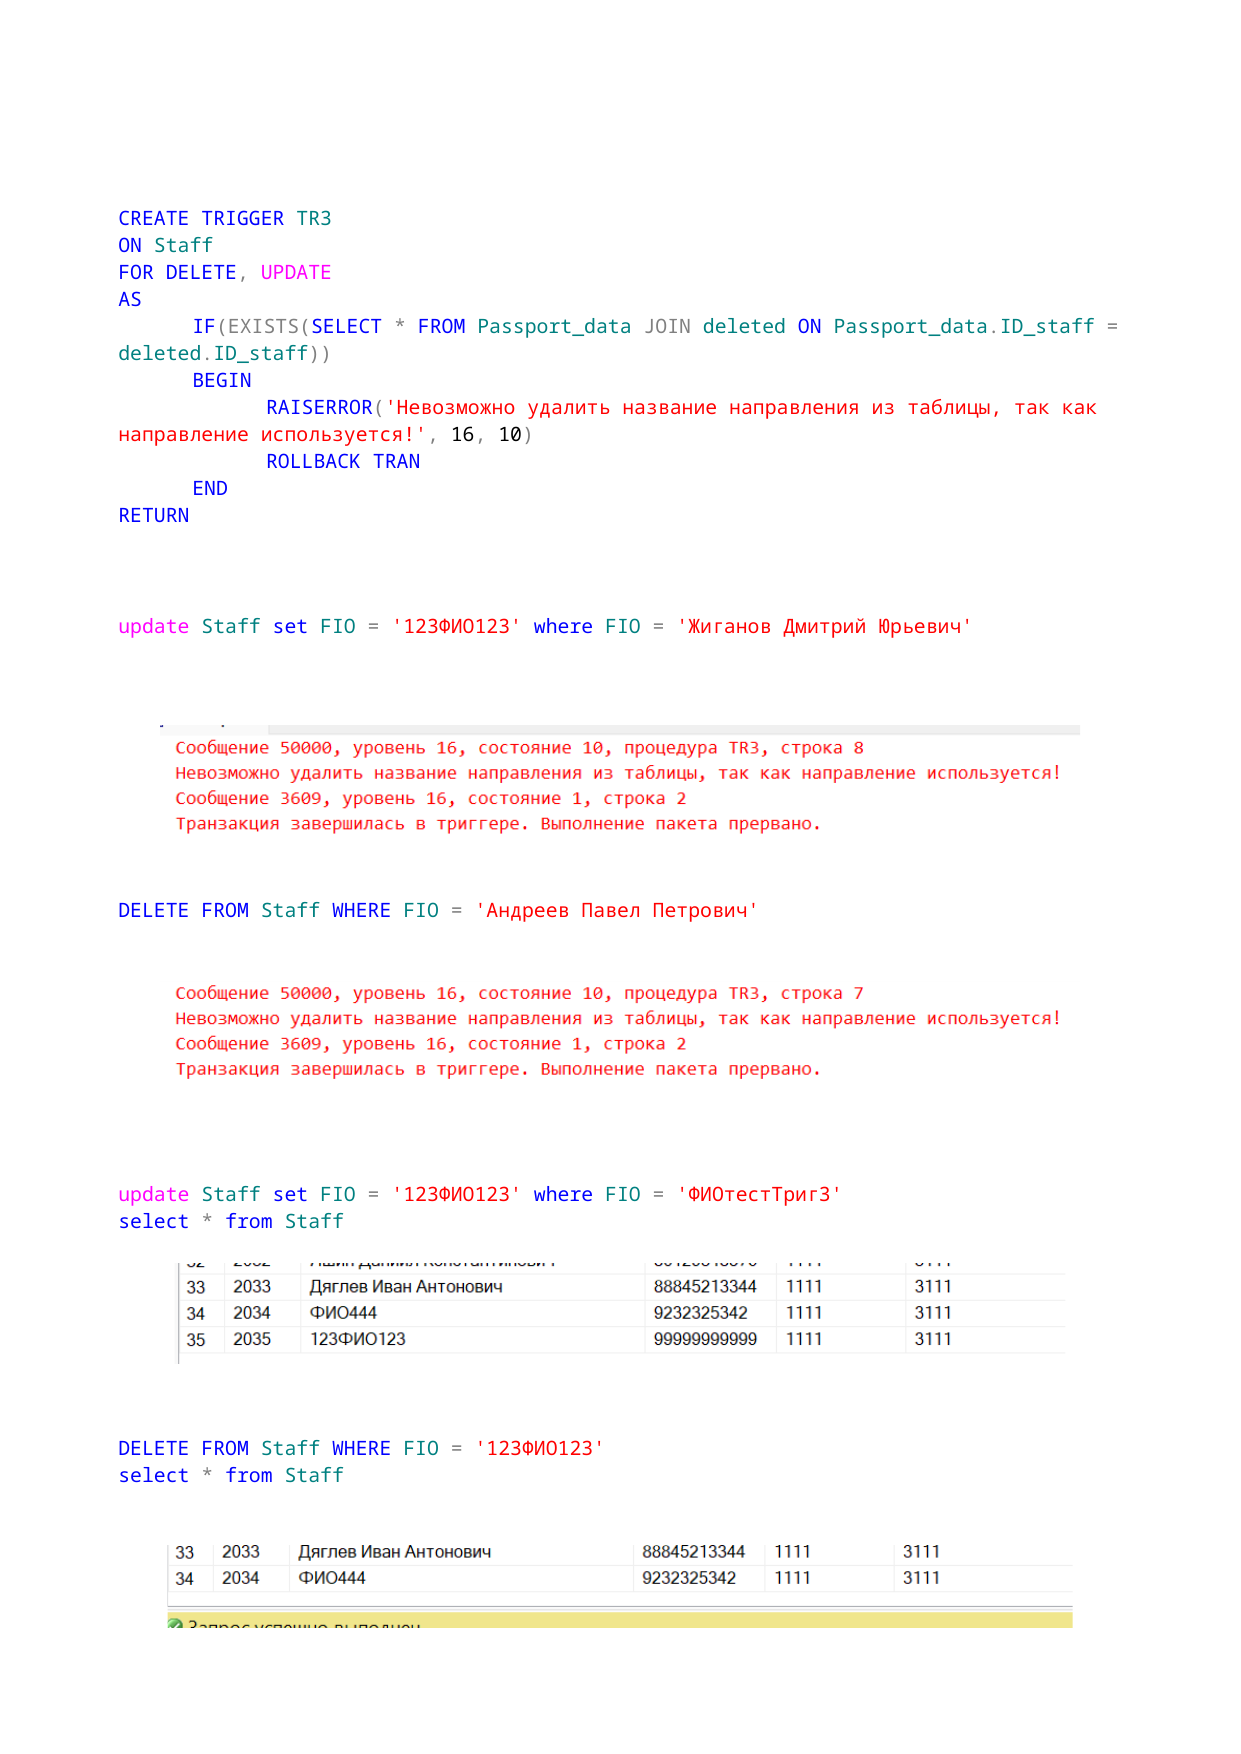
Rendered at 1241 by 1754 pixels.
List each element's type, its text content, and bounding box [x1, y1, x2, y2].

picture [160, 725, 1080, 861]
text AS [118, 285, 1122, 312]
text END [118, 474, 1122, 501]
text CREATE TRIGGER TR3 [118, 204, 1122, 231]
text DELETE FROM Staff WHERE FIO = 'Андреев Павел Петрович' [118, 897, 1122, 923]
text select * from Staff [118, 1207, 1122, 1234]
text select * from Staff [118, 1461, 1122, 1488]
text ON Staff [118, 231, 1122, 258]
text DELETE FROM Staff WHERE FIO = '123ФИО123' [118, 1434, 1122, 1461]
text update Staff set FIO = '123ФИО123' where FIO = 'Жиганов Дмитрий Юрьевич' [118, 613, 1122, 639]
text update Staff set FIO = '123ФИО123' where FIO = 'ФИОтестТриг3' [118, 1181, 1122, 1207]
picture [160, 981, 1080, 1101]
text RETURN [118, 501, 1122, 528]
text IF(EXISTS(SELECT * FROM Passport_data JOIN deleted ON Passport_data.ID_staff = deleted.ID_staff)) [118, 312, 1122, 366]
picture [167, 1545, 1073, 1628]
text RAISERROR('Невозможно удалить название направления из таблицы, так как направление используется!', 16, 10) [118, 393, 1122, 447]
text FOR DELETE, UPDATE [118, 258, 1122, 285]
text ROLLBACK TRAN [118, 447, 1122, 474]
picture [174, 1263, 1066, 1364]
text BEGIN [118, 366, 1122, 393]
